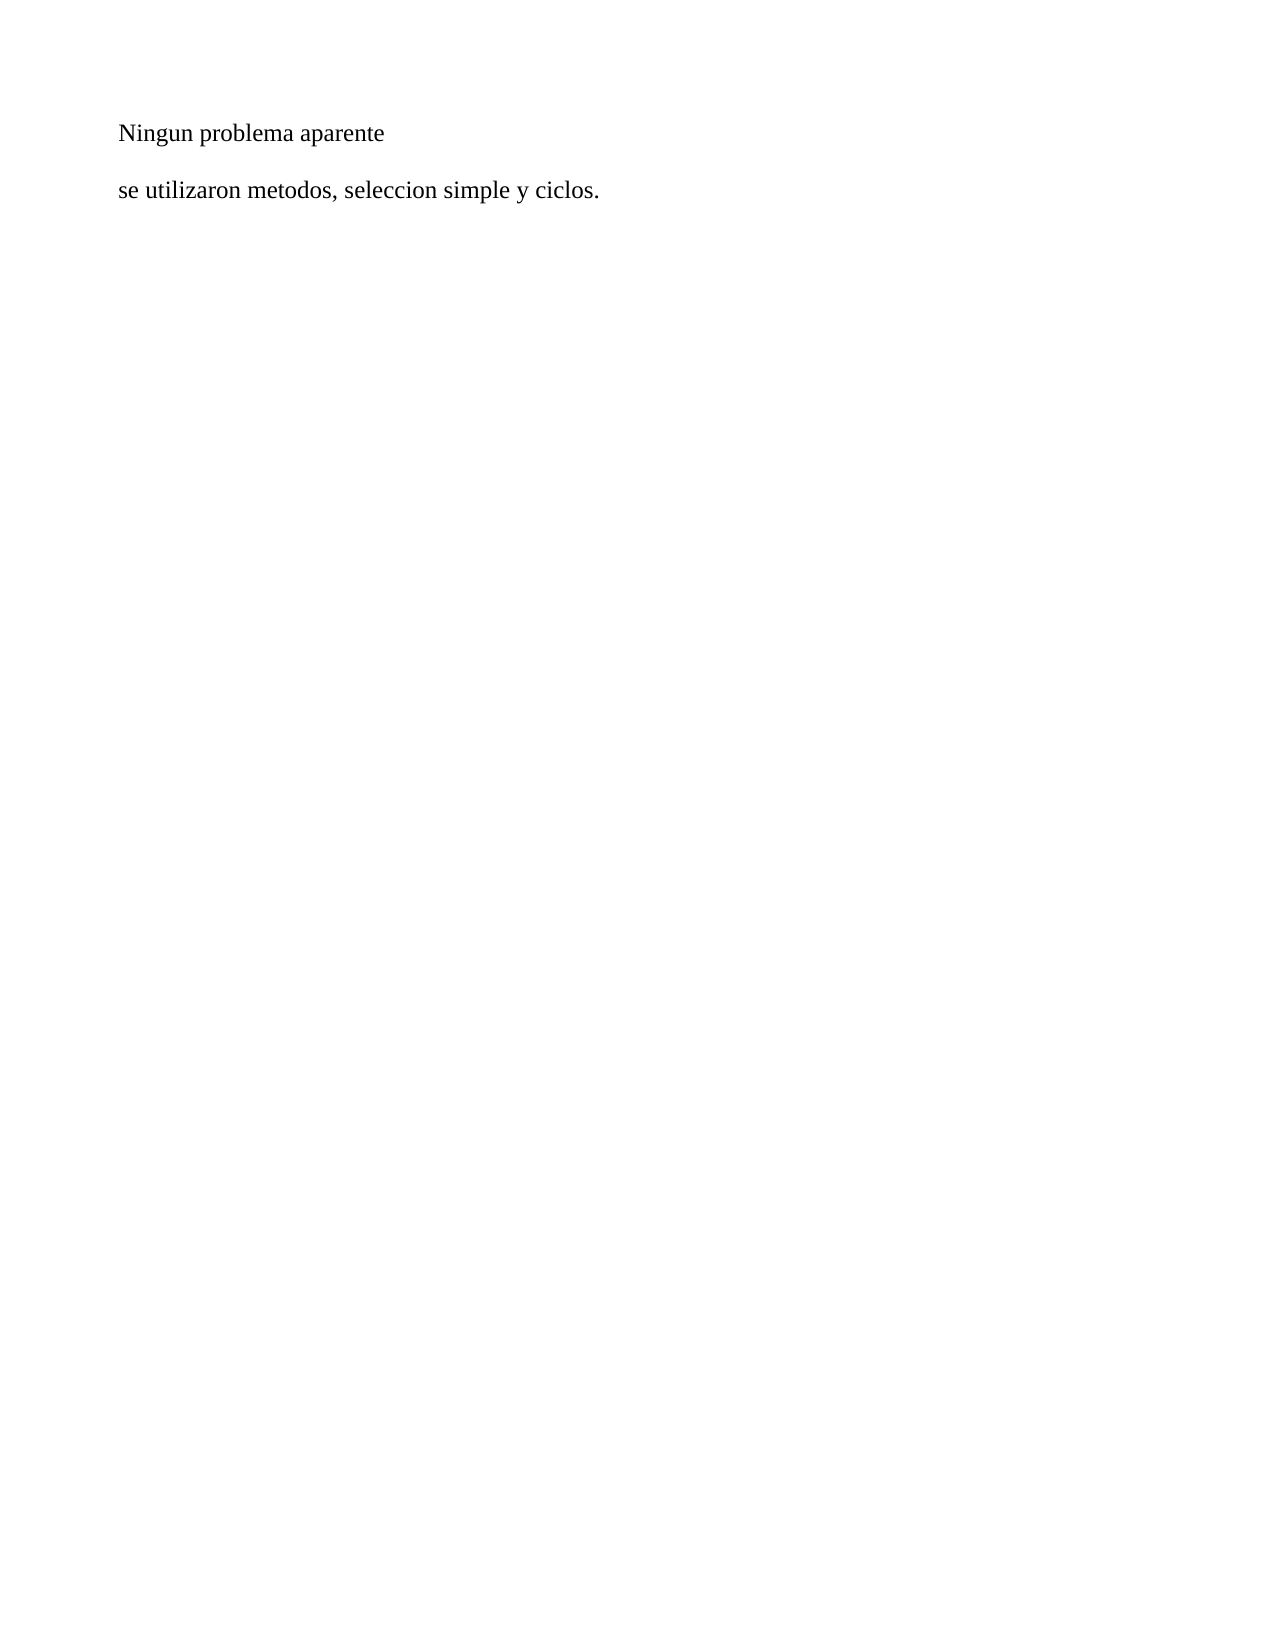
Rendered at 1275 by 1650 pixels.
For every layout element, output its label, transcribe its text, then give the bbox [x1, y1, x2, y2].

text se utilizaron metodos, seleccion simple y ciclos. [118, 176, 1157, 204]
text Ningun problema aparente [118, 118, 1157, 147]
